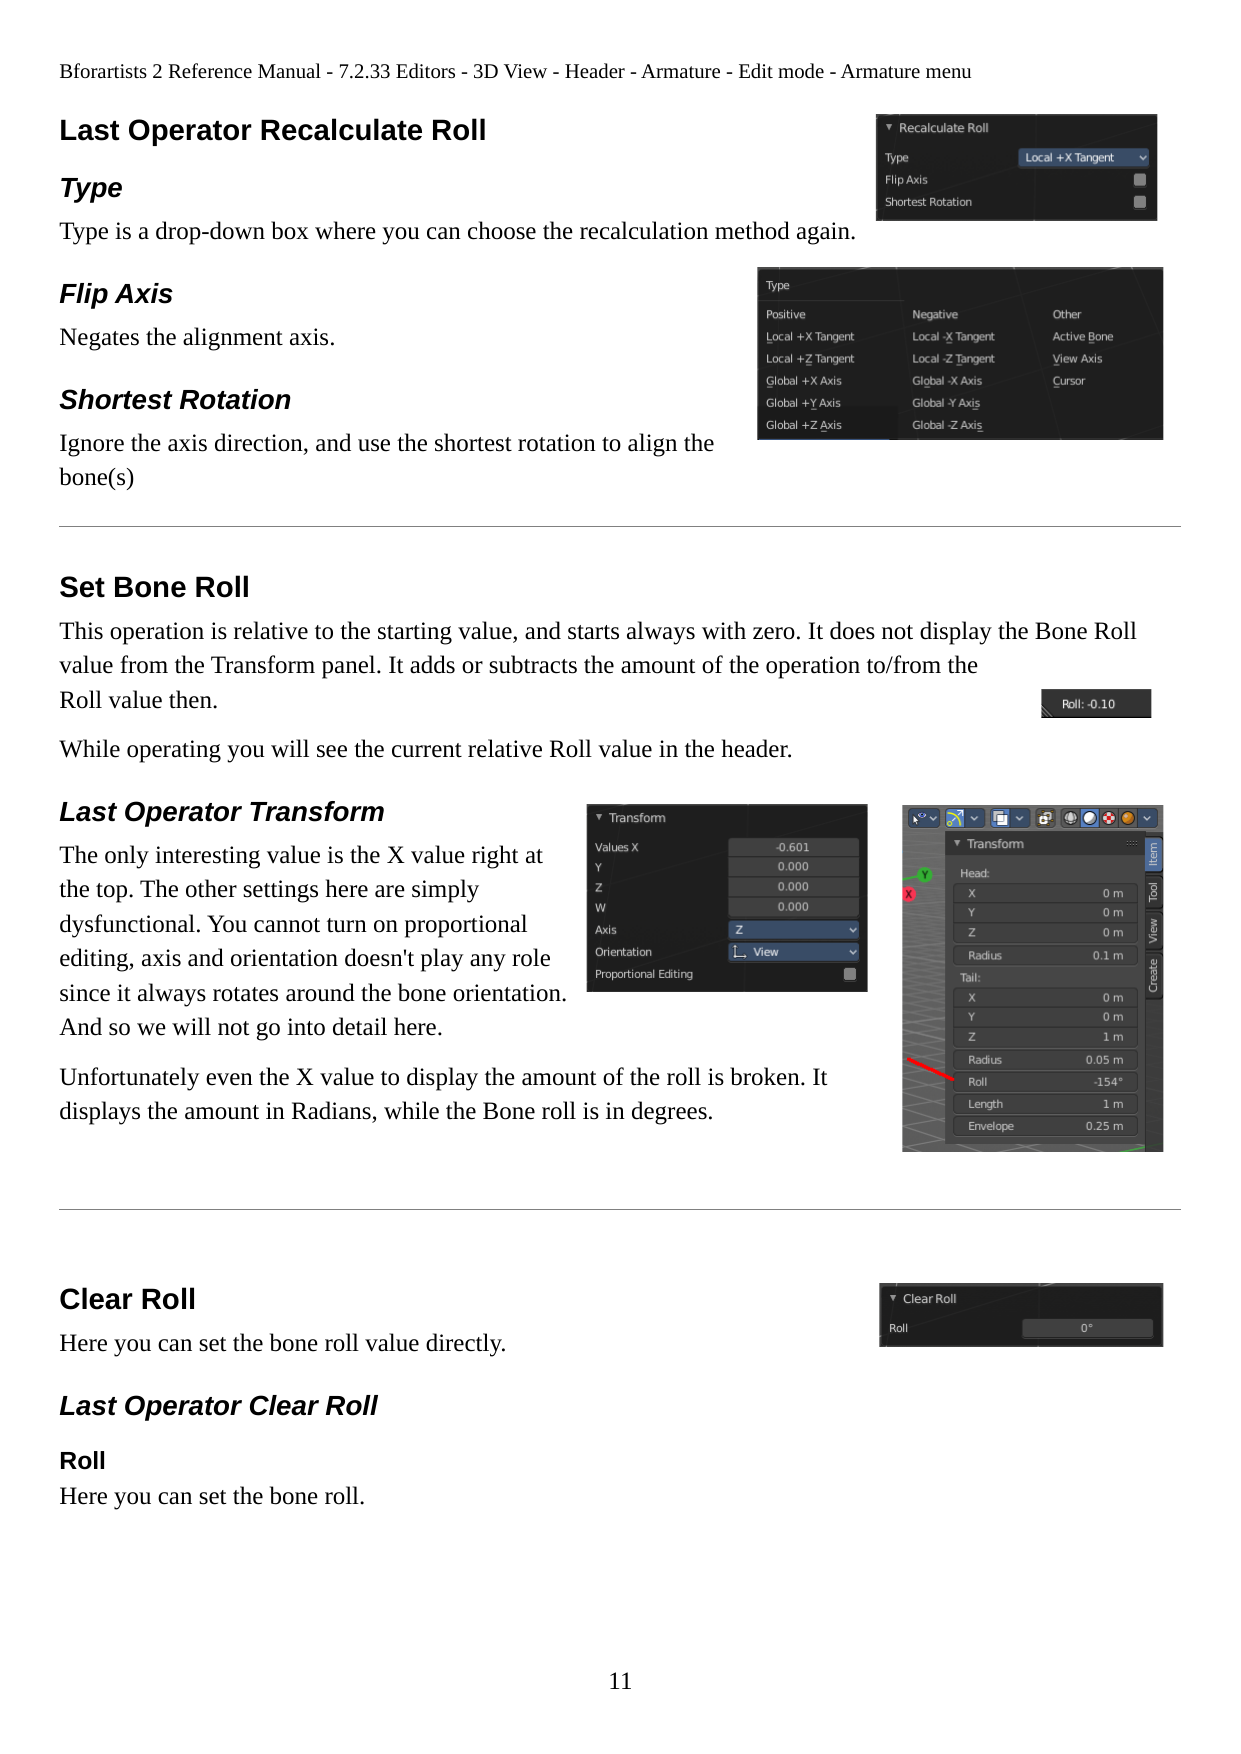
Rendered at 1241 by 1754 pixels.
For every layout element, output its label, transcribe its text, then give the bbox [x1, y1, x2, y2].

picture [586, 804, 868, 992]
text Type is a drop-down box where you can choose the recalculation method again. [59, 216, 1181, 244]
subtitle [1158, 171, 1181, 203]
text Ignore the axis direction, and use the shortest rotation to align the bone(s) [59, 428, 1181, 491]
picture [875, 114, 1158, 221]
subtitle [1164, 383, 1181, 415]
subtitle Shortest Rotation [59, 383, 757, 415]
text Here you can set the bone roll value directly. [59, 1328, 1181, 1357]
picture [757, 267, 1164, 440]
text Here you can set the bone roll. [59, 1481, 1181, 1510]
subtitle [1164, 277, 1181, 309]
text While operating you will see the current relative Roll value in the header. [59, 734, 1181, 763]
subtitle Clear Roll [59, 1282, 1181, 1315]
text This operation is relative to the starting value, and starts always with zero. It does not display the Bone Roll value from the Transform panel. It adds or subtracts the amount of the operation to/from the Roll value then. [59, 616, 1181, 714]
picture [879, 1283, 1164, 1347]
picture [902, 805, 1164, 1152]
subtitle Flip Axis [59, 277, 757, 309]
picture [1041, 689, 1152, 718]
text The only interesting value is the X value right at the top. The other settings here are simply dysfunctional. You cannot turn on proportional editing, axis and orientation doesn't play any role since it always rotates around the bone orientation. And so we will not go into detail here. [59, 840, 902, 1041]
subtitle Last Operator Clear Roll [59, 1389, 1181, 1421]
subtitle Last Operator Transform [59, 796, 1181, 828]
subtitle Roll [59, 1446, 1181, 1475]
subtitle Type [59, 171, 875, 203]
subtitle Set Bone Roll [59, 570, 1181, 604]
text Unfortunately even the X value to display the amount of the roll is broken. It displays the amount in Radians, while the Bone roll is in degrees. [59, 1062, 902, 1125]
subtitle Last Operator Recalculate Roll [59, 113, 1181, 146]
text Negates the alignment axis. [59, 322, 757, 350]
